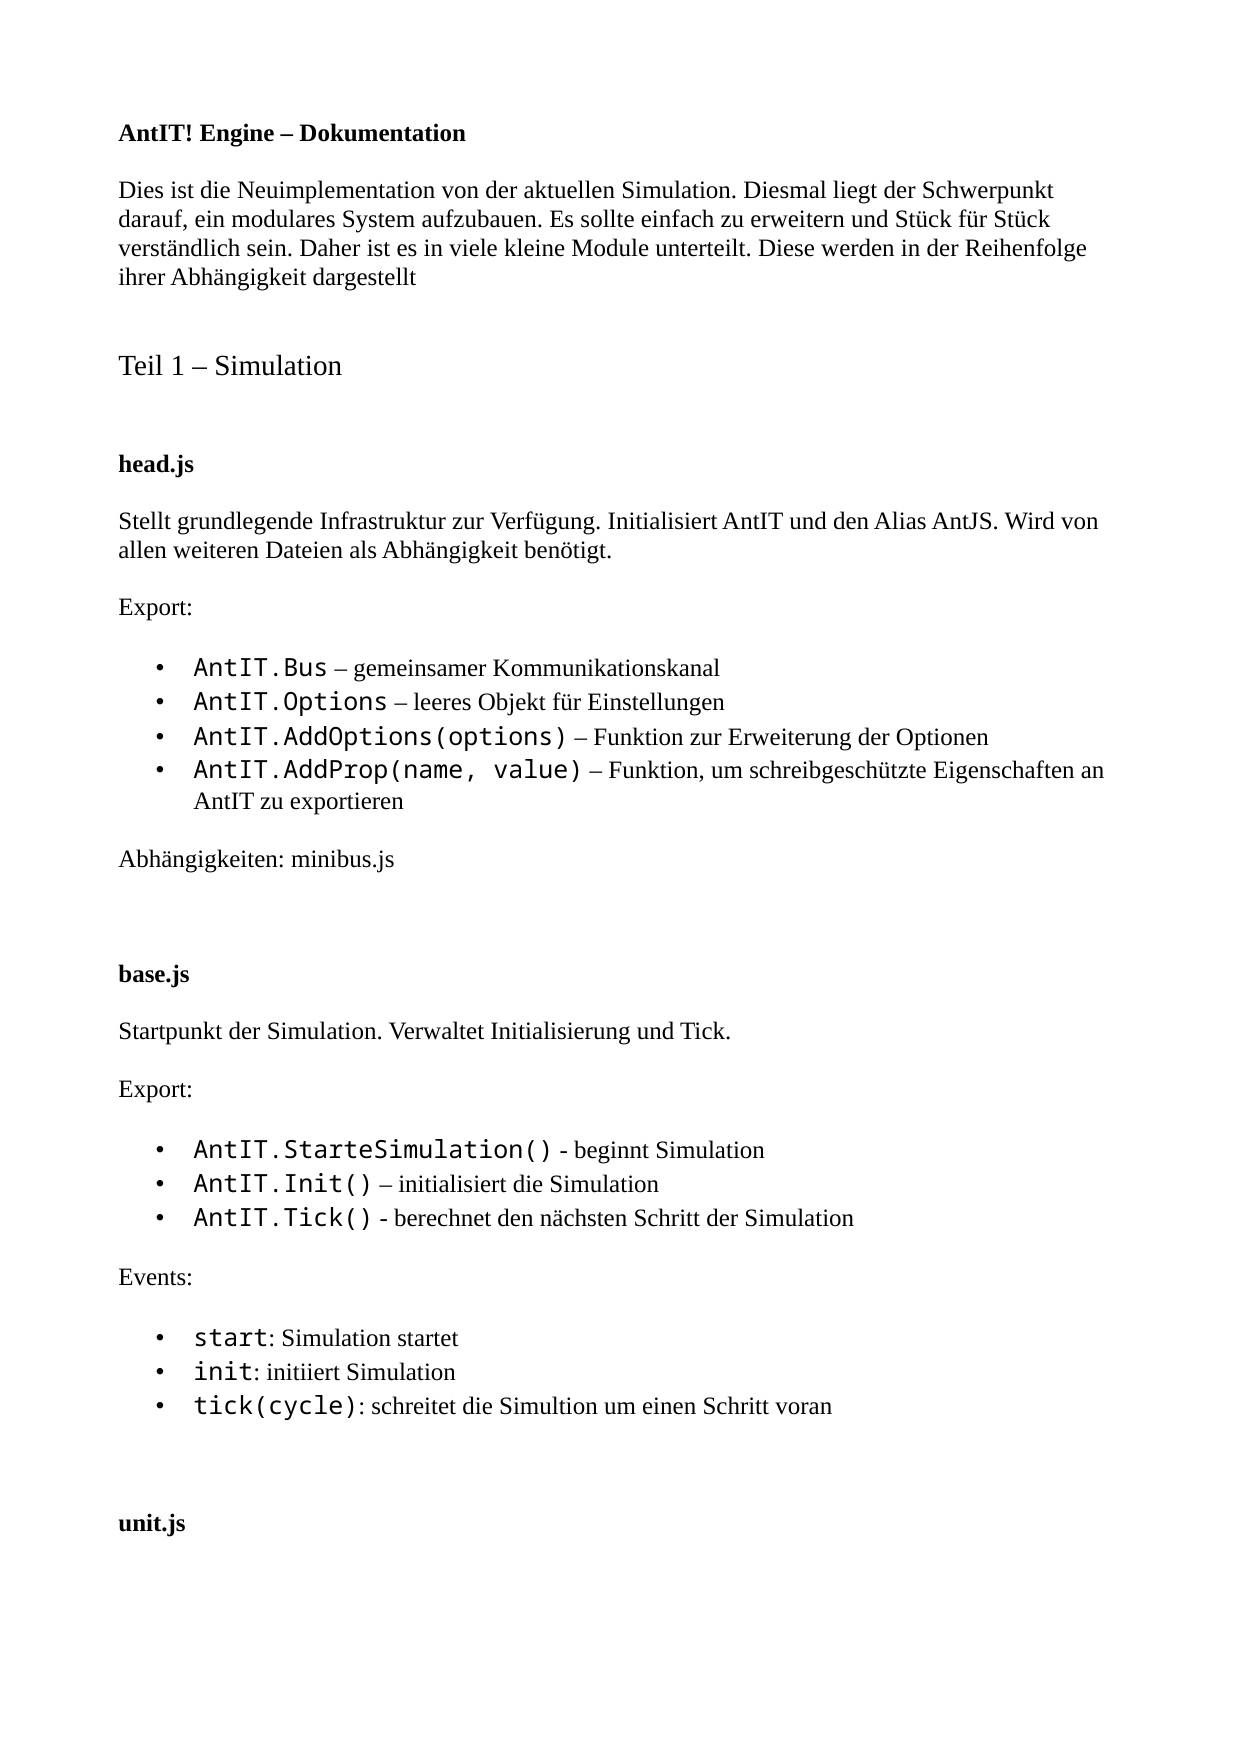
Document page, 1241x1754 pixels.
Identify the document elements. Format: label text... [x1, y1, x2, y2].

list AntIT.Options – leeres Objekt für Einstellungen [156, 684, 1122, 718]
list init: initiiert Simulation [156, 1354, 1122, 1388]
text Abhängigkeiten: minibus.js [118, 844, 1122, 872]
text Export: [118, 592, 1122, 621]
text unit.js [118, 1508, 1122, 1537]
text head.js [118, 449, 1122, 477]
text AntIT! Engine – Dokumentation [118, 118, 1122, 147]
list AntIT.Tick() - berechnet den nächsten Schritt der Simulation [156, 1199, 1122, 1233]
list tick(cycle): schreitet die Simultion um einen Schritt voran [156, 1388, 1122, 1422]
text Stellt grundlegende Infrastruktur zur Verfügung. Initialisiert AntIT und den Alias AntJS. Wird von allen weiteren Dateien als Abhängigkeit benötigt. [118, 506, 1122, 564]
list AntIT.StarteSimulation() - beginnt Simulation [156, 1131, 1122, 1165]
list AntIT.AddOptions(options) – Funktion zur Erweiterung der Optionen [156, 718, 1122, 752]
text Export: [118, 1074, 1122, 1102]
list start: Simulation startet [156, 1320, 1122, 1354]
text Startpunkt der Simulation. Verwaltet Initialisierung und Tick. [118, 1016, 1122, 1045]
list AntIT.Init() – initialisiert die Simulation [156, 1165, 1122, 1199]
list AntIT.Bus – gemeinsamer Kommunikationskanal [156, 650, 1122, 684]
text Dies ist die Neuimplementation von der aktuellen Simulation. Diesmal liegt der Schwerpunkt darauf, ein modulares System aufzubauen. Es sollte einfach zu erweitern und Stück für Stück verständlich sein. Daher ist es in viele kleine Module unterteilt. Diese werden in der Reihenfolge ihrer Abhängigkeit dargestellt [118, 176, 1122, 291]
text base.js [118, 959, 1122, 987]
text Teil 1 – Simulation [118, 348, 1122, 382]
list AntIT.AddProp(name, value) – Funktion, um schreibgeschützte Eigenschaften an AntIT zu exportieren [156, 752, 1122, 815]
text Events: [118, 1262, 1122, 1291]
